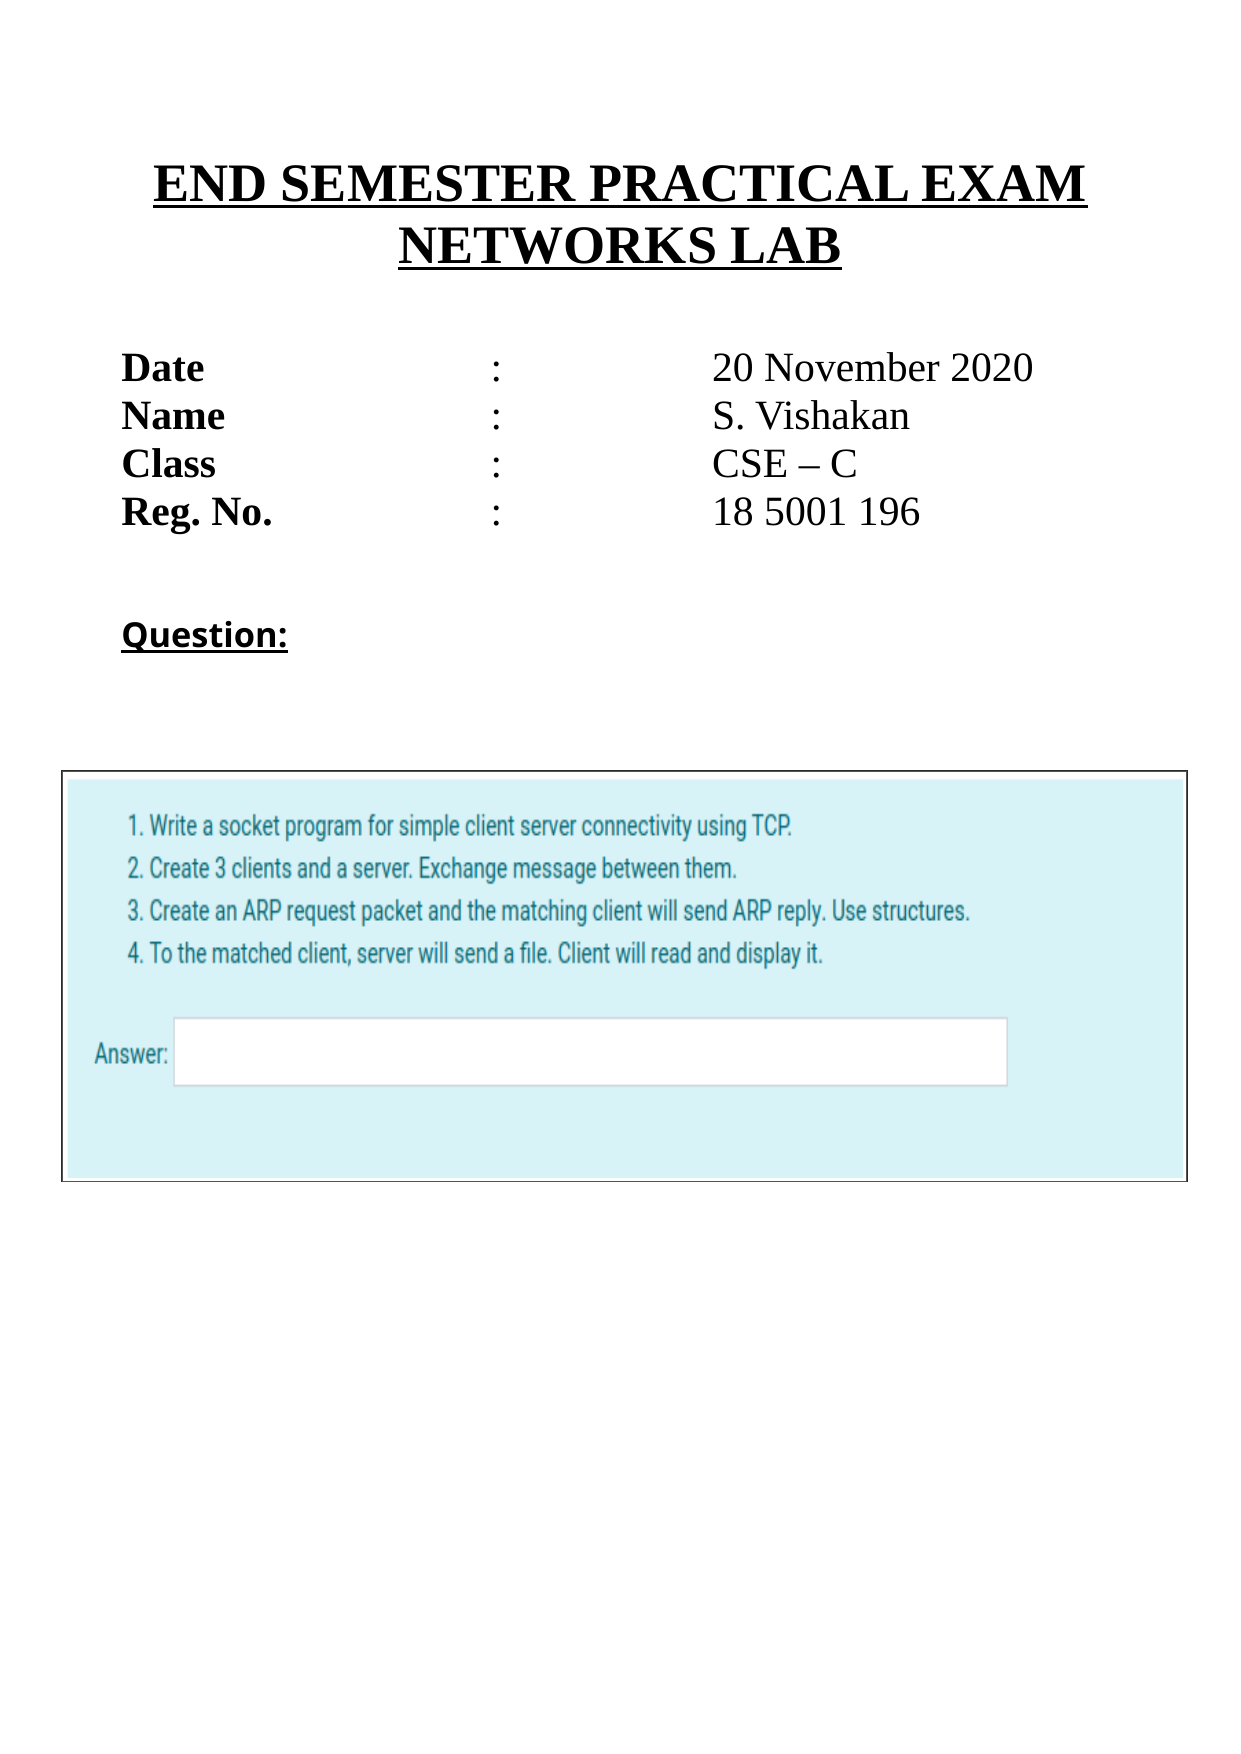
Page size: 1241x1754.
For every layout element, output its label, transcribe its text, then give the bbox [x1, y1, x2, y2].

picture [65, 774, 1184, 1178]
text NETWORKS LAB [121, 213, 1119, 275]
text Reg. No. : 18 5001 196 [121, 486, 1119, 534]
text Date : 20 November 2020 [121, 342, 1119, 390]
text Name : S. Vishakan [121, 390, 1119, 438]
text END SEMESTER PRACTICAL EXAM [121, 151, 1119, 213]
text Question: [121, 611, 1119, 658]
text Class : CSE – C [121, 438, 1119, 486]
